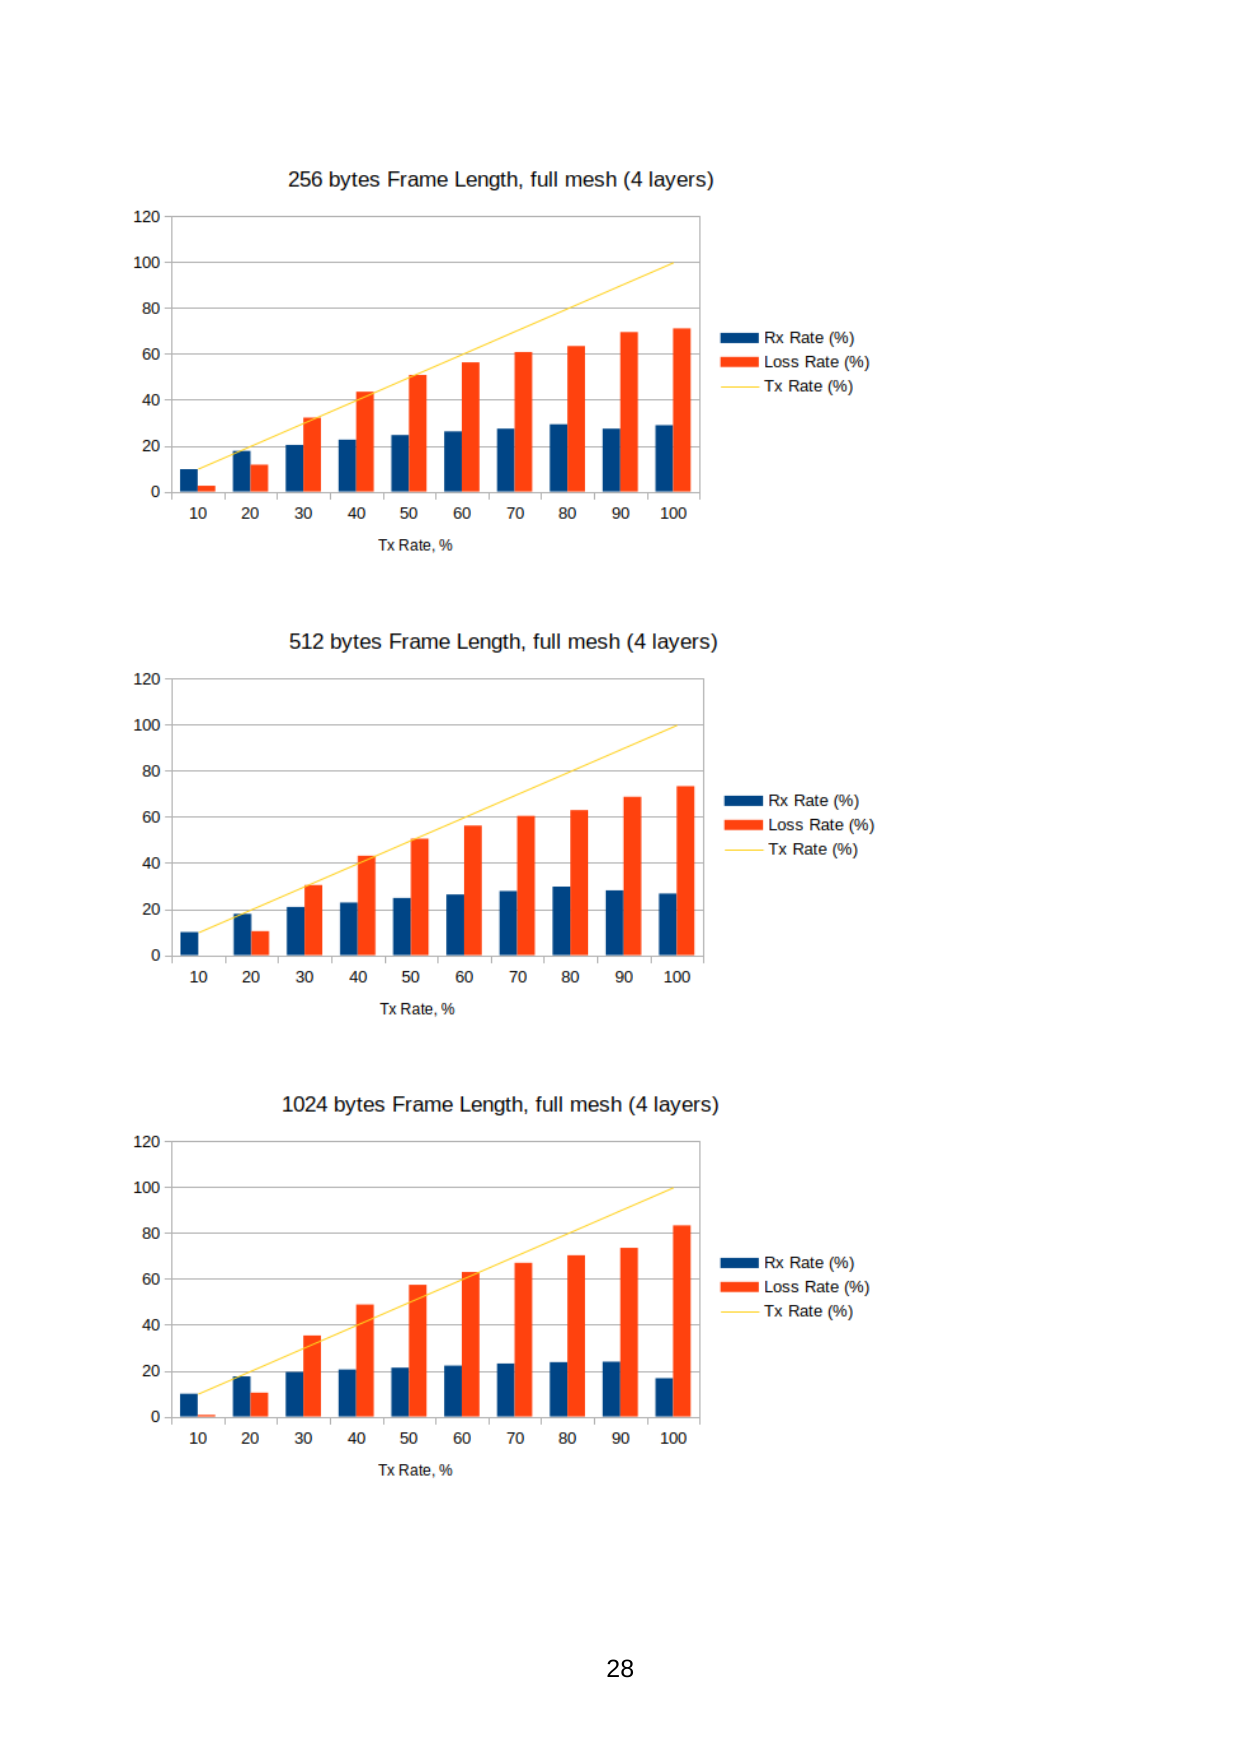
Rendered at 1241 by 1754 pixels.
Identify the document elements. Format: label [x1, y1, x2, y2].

picture [118, 608, 891, 1044]
picture [118, 1072, 886, 1505]
picture [118, 146, 886, 580]
